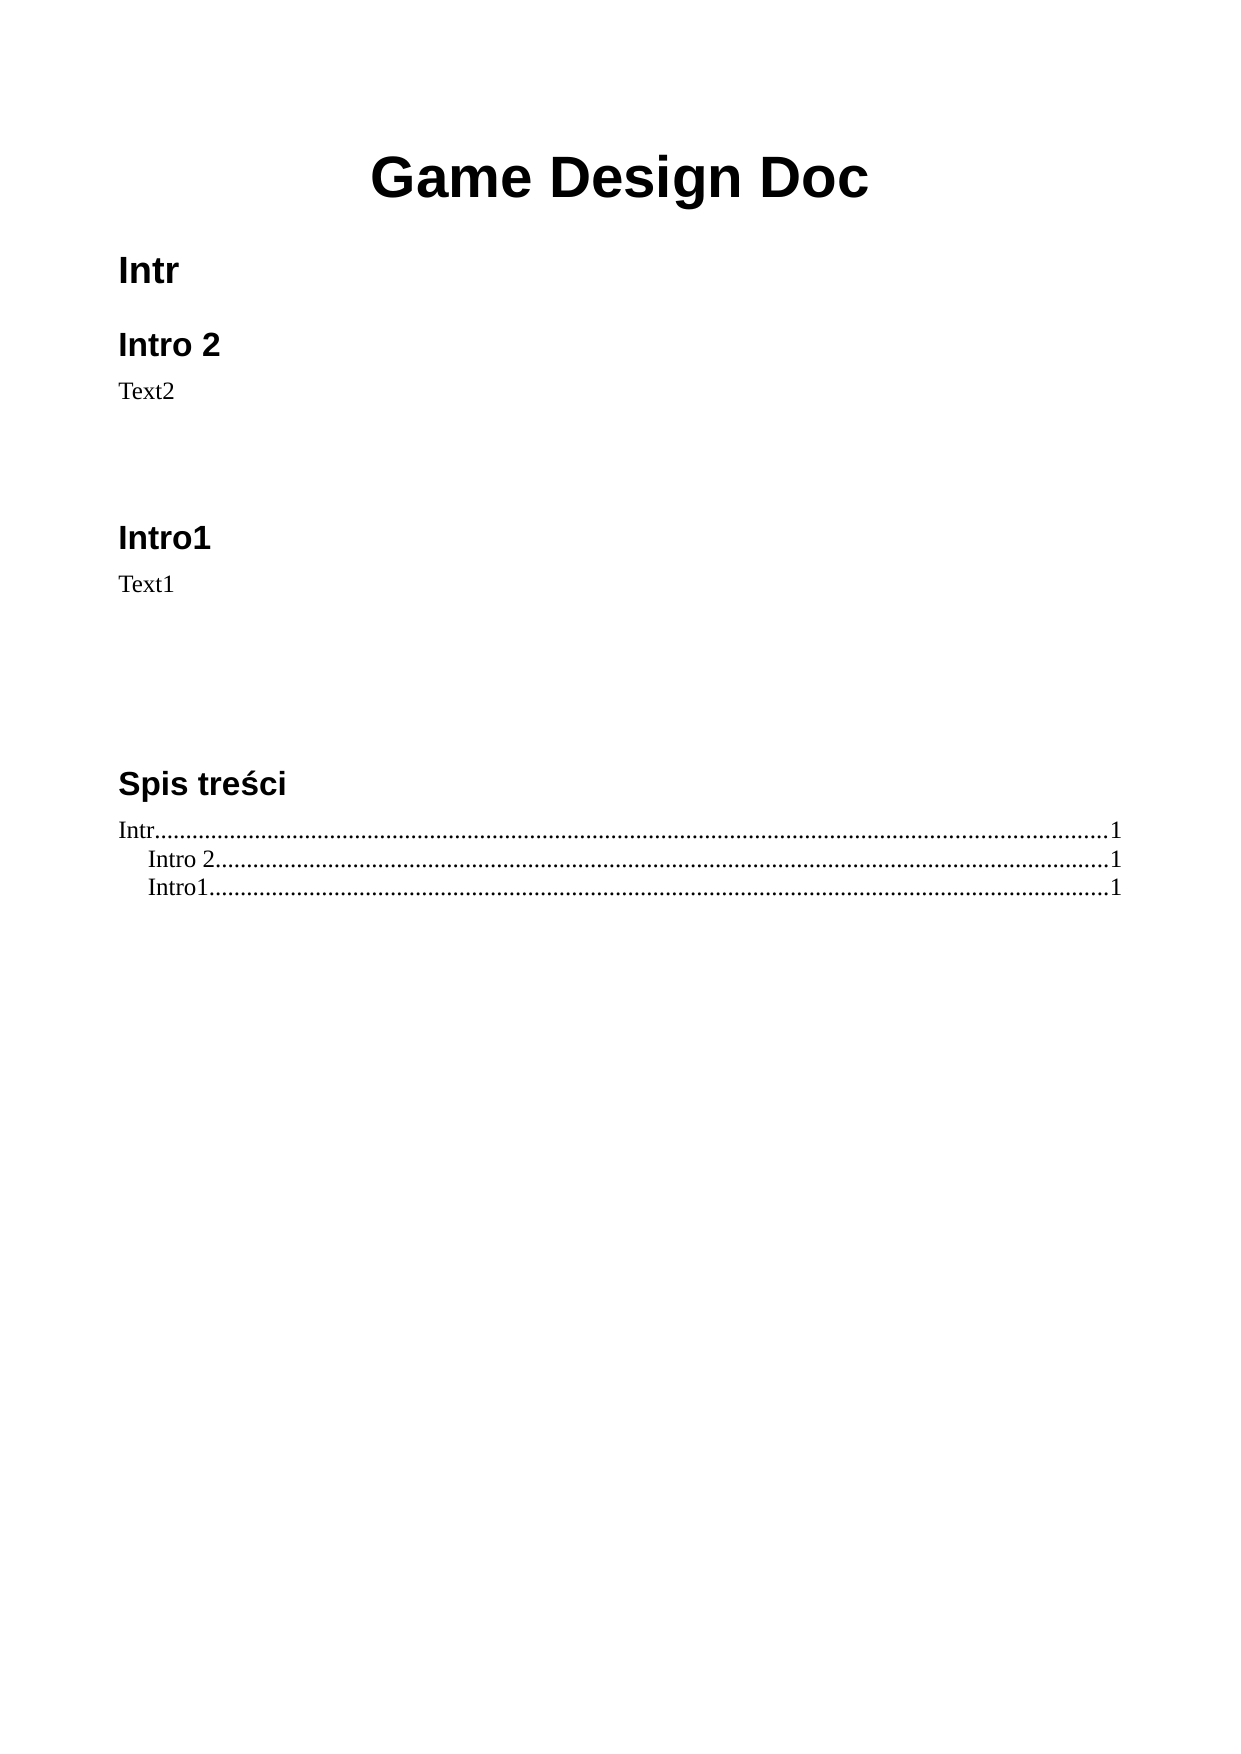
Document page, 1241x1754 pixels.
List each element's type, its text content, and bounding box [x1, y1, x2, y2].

text Intro1 1 [148, 872, 1122, 901]
subtitle Intro 2 [118, 325, 1122, 363]
title Game Design Doc [118, 143, 1122, 210]
subtitle Intr [118, 248, 1122, 291]
text Intr 1 [118, 815, 1122, 844]
text Text2 [118, 376, 1122, 404]
text Text1 [118, 569, 1122, 598]
subtitle Spis treści [118, 764, 1122, 802]
subtitle Intro1 [118, 518, 1122, 556]
text Intro 2 1 [148, 844, 1122, 872]
